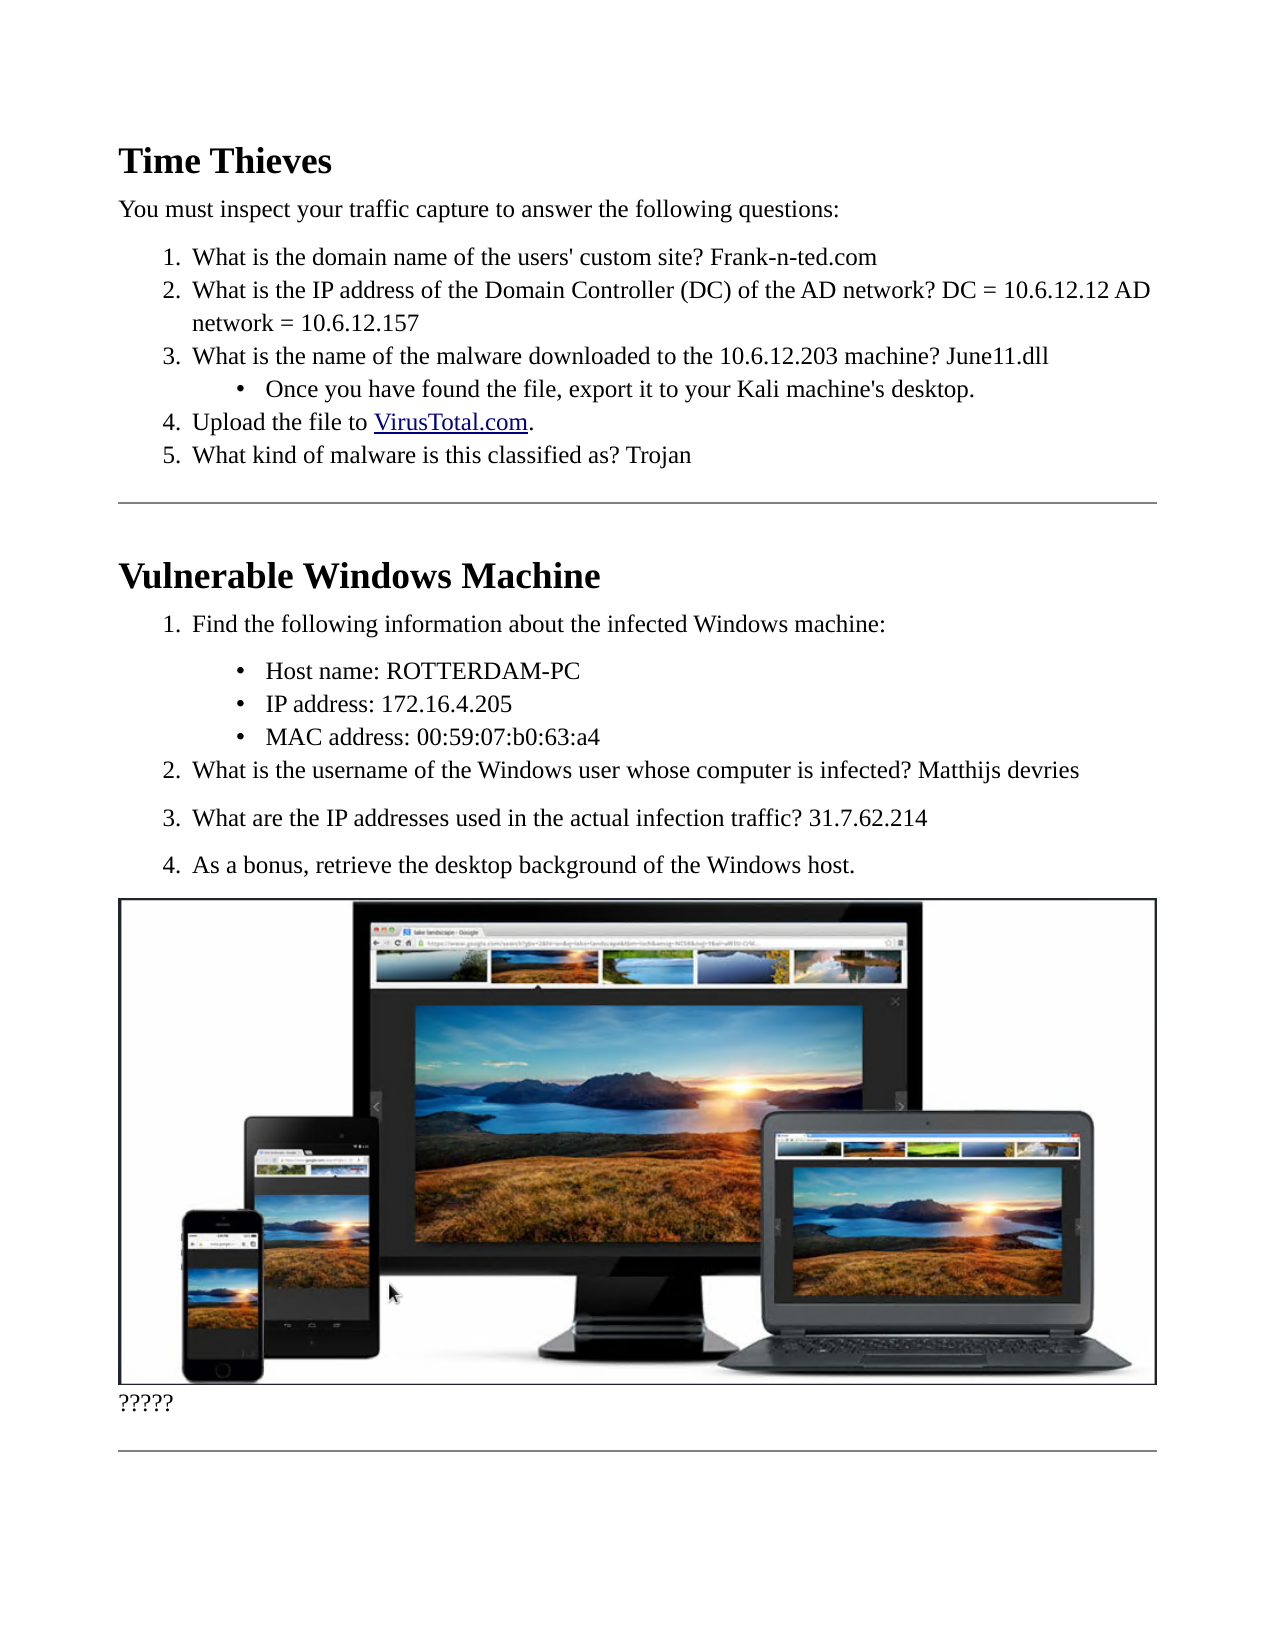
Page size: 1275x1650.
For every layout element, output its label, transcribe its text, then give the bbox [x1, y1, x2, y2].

list MAC address: 00:59:07:b0:63:a4 [236, 722, 1157, 751]
text You must inspect your traffic capture to answer the following questions: [118, 194, 1157, 223]
list What is the name of the malware downloaded to the 10.6.12.203 machine? June11.dll [162, 341, 1157, 370]
list What is the IP address of the Domain Controller (DC) of the AD network? DC = 10.6.12.12 AD network = 10.6.12.157 [162, 275, 1157, 337]
list IP address: 172.16.4.205 [236, 689, 1157, 718]
list What kind of malware is this classified as? Trojan [162, 440, 1157, 469]
subtitle Time Thieves [118, 139, 1157, 182]
subtitle Vulnerable Windows Machine [118, 553, 1157, 596]
list What are the IP addresses used in the actual infection traffic? 31.7.62.214 [162, 803, 1157, 832]
picture [118, 898, 1157, 1385]
list As a bonus, retrieve the desktop background of the Windows host. [162, 851, 1157, 879]
list What is the username of the Windows user whose computer is infected? Matthijs devries [162, 755, 1157, 784]
list Upload the file to VirusTotal.com. [162, 407, 1157, 436]
text ????? [118, 1385, 1157, 1417]
list What is the domain name of the users' custom site? Frank-n-ted.com [162, 242, 1157, 271]
list Once you have found the file, export it to your Kali machine's desktop. [236, 374, 1157, 403]
list Host name: ROTTERDAM-PC [236, 656, 1157, 685]
list Find the following information about the infected Windows machine: [162, 609, 1157, 637]
